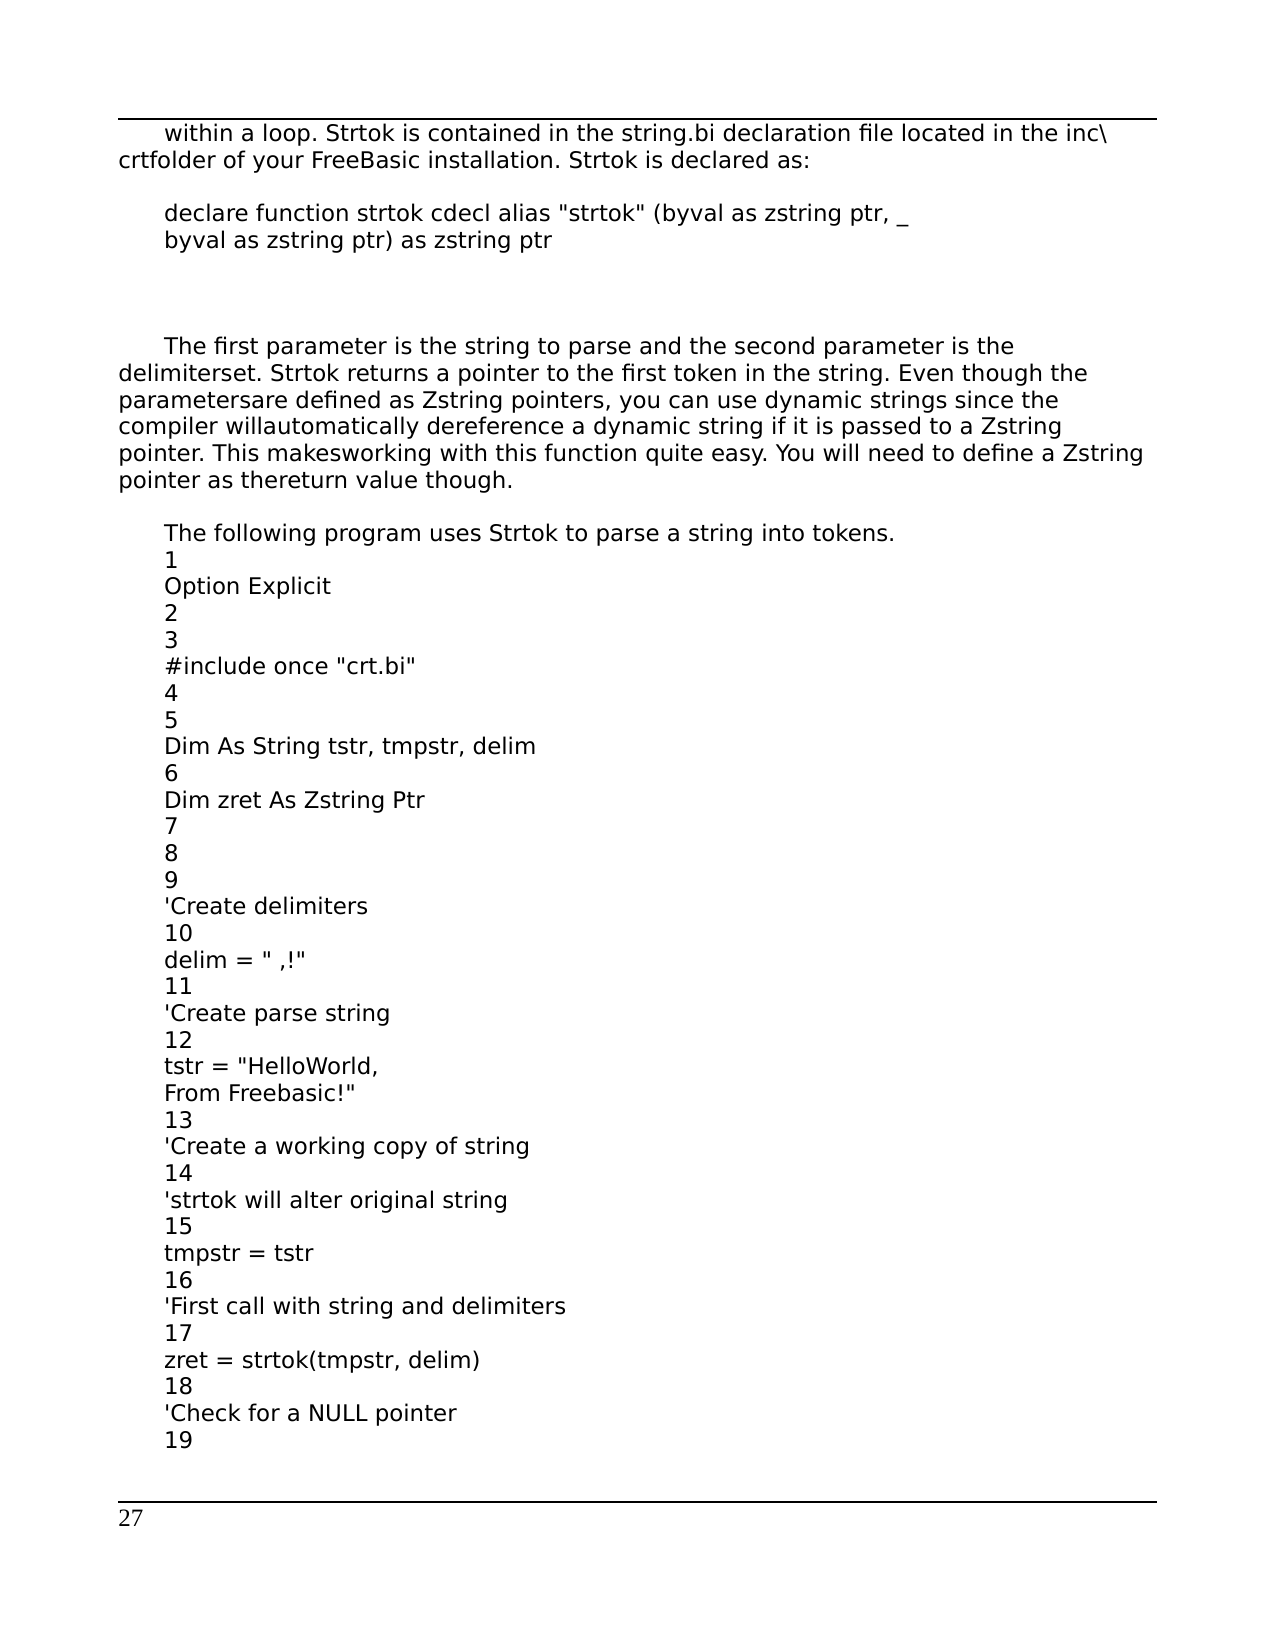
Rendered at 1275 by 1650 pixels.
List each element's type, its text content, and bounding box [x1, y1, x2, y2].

text The first parameter is the string to parse and the second parameter is the delimiterset. Strtok returns a pointer to the first token in the string. Even though the parametersare defined as Zstring pointers, you can use dynamic strings since the compiler willautomatically dereference a dynamic string if it is passed to a Zstring pointer. This makesworking with this function quite easy. You will need to define a Zstring pointer as thereturn value though. [118, 333, 1157, 493]
text within a loop. Strtok is contained in the string.bi declaration file located in the inc\crtfolder of your FreeBasic installation. Strtok is declared as: [118, 120, 1157, 173]
text 10 [118, 920, 1157, 947]
text 'strtok will alter original string [118, 1187, 1157, 1213]
text delim = " ,!" [118, 947, 1157, 973]
text 1 [118, 547, 1157, 573]
text zret = strtok(tmpstr, delim) [118, 1347, 1157, 1373]
text 'Check for a NULL pointer [118, 1400, 1157, 1427]
text Dim As String tstr, tmpstr, delim [118, 733, 1157, 760]
text 'First call with string and delimiters [118, 1293, 1157, 1320]
text 3 [118, 627, 1157, 653]
text declare function strtok cdecl alias "strtok" (byval as zstring ptr, _ [118, 200, 1157, 227]
text byval as zstring ptr) as zstring ptr [118, 227, 1157, 253]
text 9 [118, 867, 1157, 893]
text 11 [118, 973, 1157, 1000]
text 'Create a working copy of string [118, 1133, 1157, 1160]
text 12 [118, 1027, 1157, 1053]
text 14 [118, 1160, 1157, 1187]
text 13 [118, 1107, 1157, 1133]
text tstr = "HelloWorld, [118, 1053, 1157, 1080]
text The following program uses Strtok to parse a string into tokens. [118, 520, 1157, 547]
text 4 [118, 680, 1157, 707]
text 19 [118, 1427, 1157, 1453]
text 2 [118, 600, 1157, 627]
text From Freebasic!" [118, 1080, 1157, 1107]
text 7 [118, 813, 1157, 840]
text 17 [118, 1320, 1157, 1347]
text 16 [118, 1267, 1157, 1293]
text 'Create parse string [118, 1000, 1157, 1027]
text 18 [118, 1373, 1157, 1400]
text 'Create delimiters [118, 893, 1157, 920]
text #include once "crt.bi" [118, 653, 1157, 680]
text tmpstr = tstr [118, 1240, 1157, 1267]
text 6 [118, 760, 1157, 787]
text 15 [118, 1213, 1157, 1240]
text 8 [118, 840, 1157, 867]
text 5 [118, 707, 1157, 733]
text Dim zret As Zstring Ptr [118, 787, 1157, 813]
text Option Explicit [118, 573, 1157, 600]
